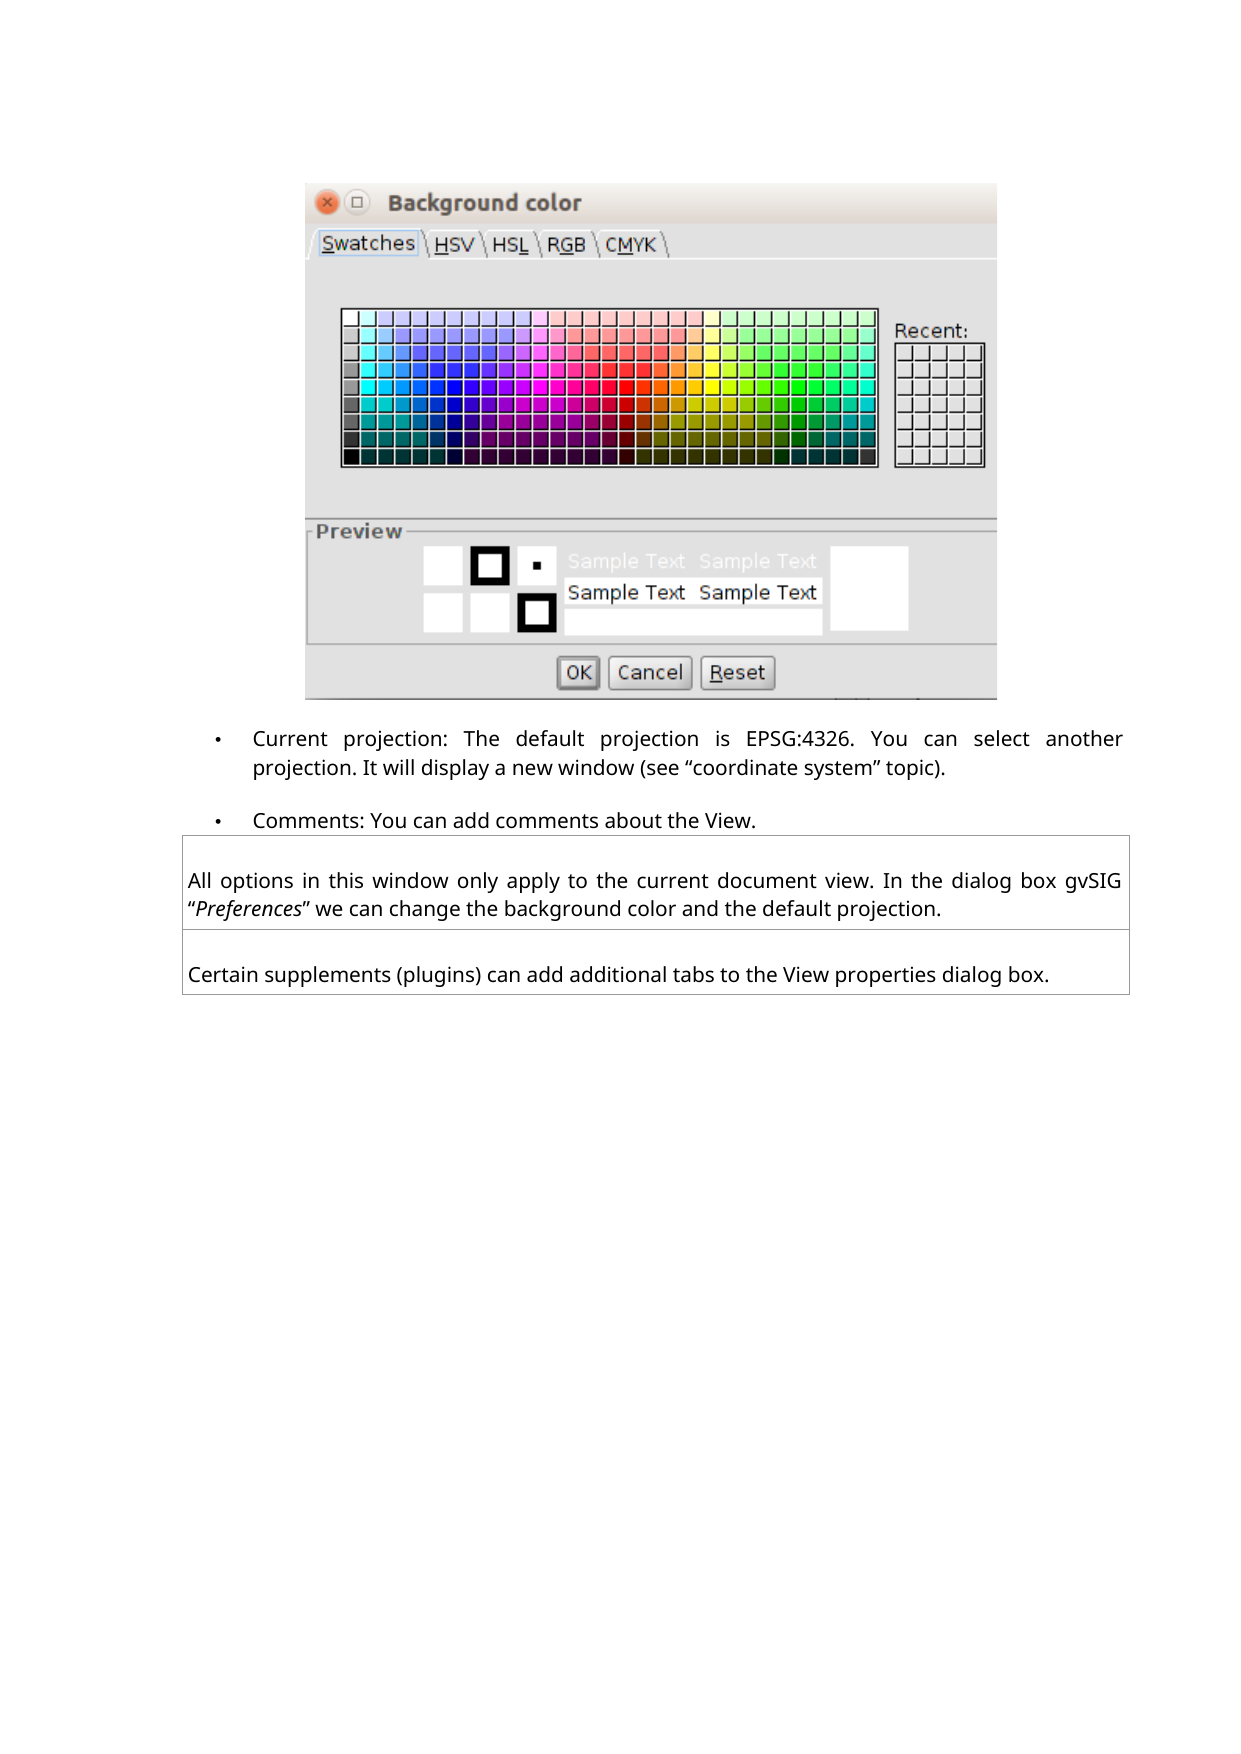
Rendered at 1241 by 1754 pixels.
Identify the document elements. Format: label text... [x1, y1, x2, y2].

list Current projection: The default projection is EPSG:4326. You can select another projection. It will display a new window (see “coordinate system” topic). [215, 724, 1125, 781]
list Comments: You can add comments about the View. [215, 806, 1125, 834]
table_header Certain supplements (plugins) can add additional tabs to the View properties dialog box. [183, 930, 1129, 994]
picture [305, 183, 998, 700]
table_header All options in this window only apply to the current document view. In the dialog box gvSIG “Preferences” we can change the background color and the default projection. [183, 836, 1129, 928]
